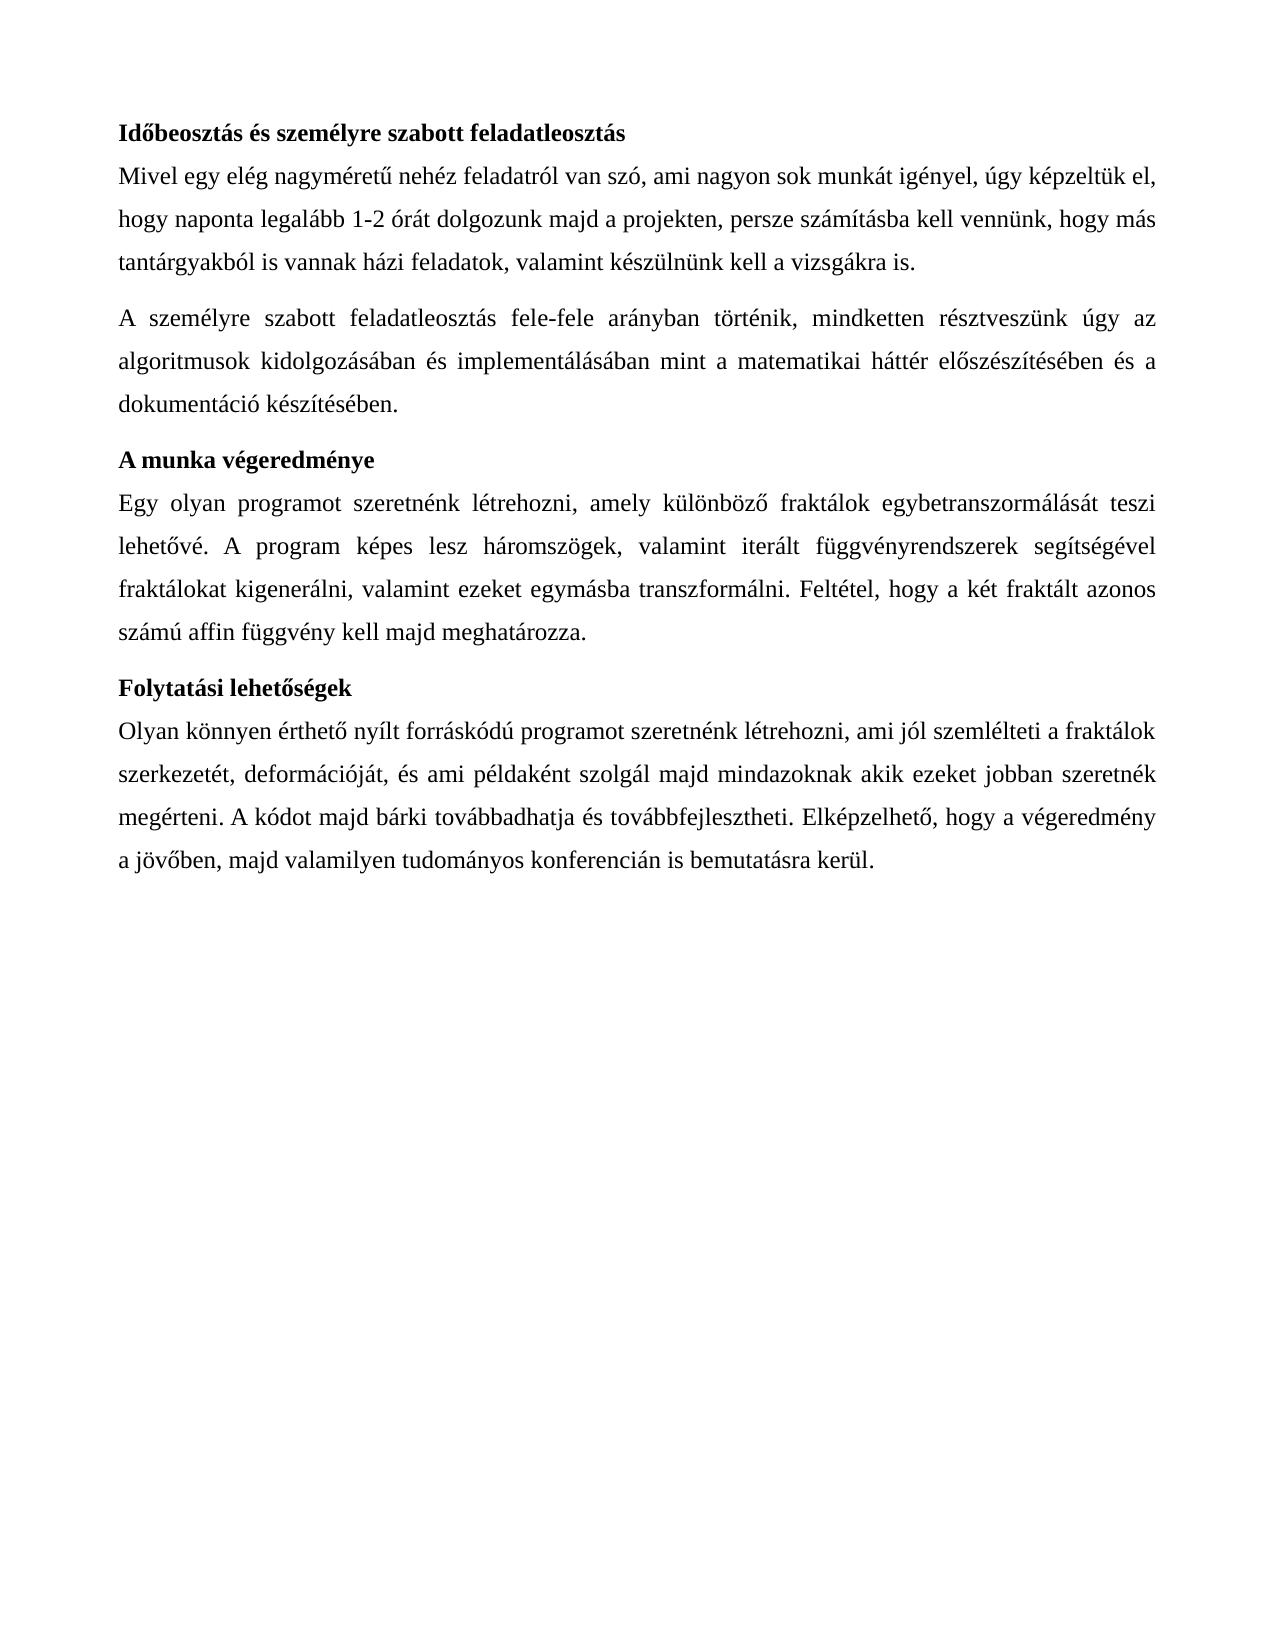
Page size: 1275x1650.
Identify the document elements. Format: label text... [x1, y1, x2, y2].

text Olyan könnyen érthető nyílt forráskódú programot szeretnénk létrehozni, ami jól szemlélteti a fraktálok szerkezetét, deformációját, és ami példaként szolgál majd mindazoknak akik ezeket jobban szeretnék megérteni. A kódot majd bárki továbbadhatja és továbbfejlesztheti. Elképzelhető, hogy a végeredmény a jövőben, majd valamilyen tudományos konferencián is bemutatásra kerül. [118, 716, 1157, 874]
subtitle Folytatási lehetőségek [118, 673, 1157, 702]
text Mivel egy elég nagyméretű nehéz feladatról van szó, ami nagyon sok munkát igényel, úgy képzeltük el, hogy naponta legalább 1-2 órát dolgozunk majd a projekten, persze számításba kell vennünk, hogy más tantárgyakból is vannak házi feladatok, valamint készülnünk kell a vizsgákra is. [118, 161, 1157, 276]
subtitle A munka végeredménye [118, 445, 1157, 474]
text A személyre szabott feladatleosztás fele-fele arányban történik, mindketten résztveszünk úgy az algoritmusok kidolgozásában és implementálásában mint a matematikai háttér előszészítésében és a dokumentáció készítésében. [118, 303, 1157, 418]
subtitle Időbeosztás és személyre szabott feladatleosztás [118, 118, 1157, 147]
text Egy olyan programot szeretnénk létrehozni, amely különböző fraktálok egybetranszormálását teszi lehetővé. A program képes lesz háromszögek, valamint iterált függvényrendszerek segítségével fraktálokat kigenerálni, valamint ezeket egymásba transzformálni. Feltétel, hogy a két fraktált azonos számú affin függvény kell majd meghatározza. [118, 488, 1157, 646]
